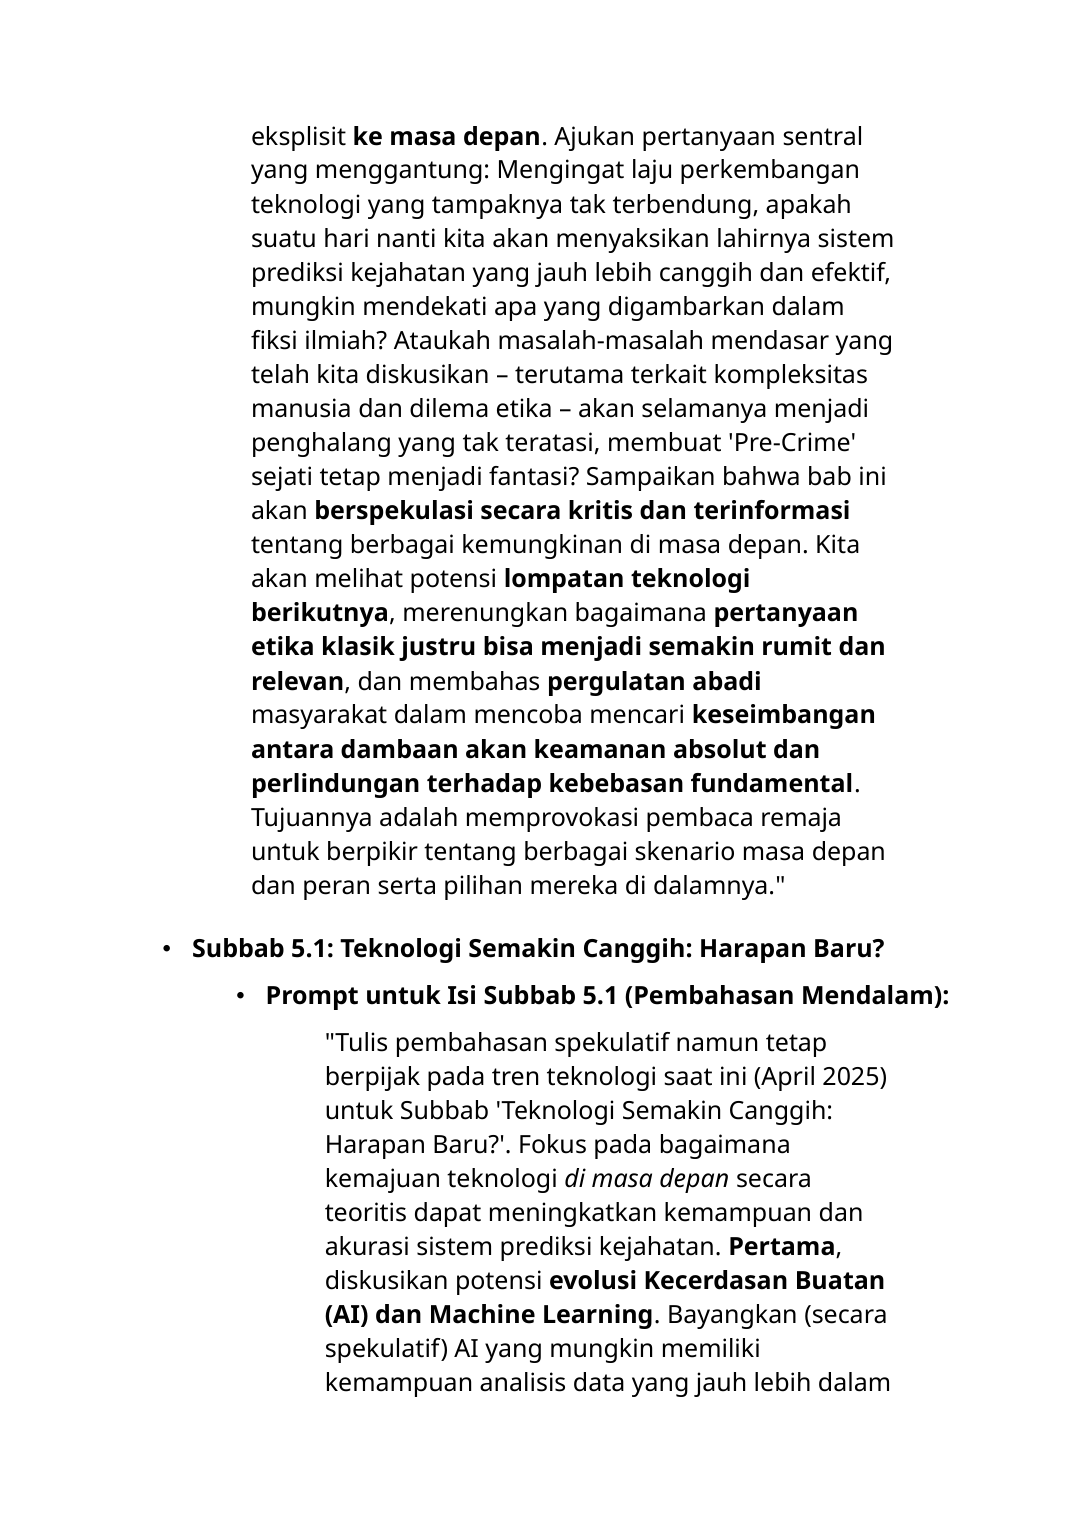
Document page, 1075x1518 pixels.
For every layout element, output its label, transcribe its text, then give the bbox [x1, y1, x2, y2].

list eksplisit ke masa depan. Ajukan pertanyaan sentral yang menggantung: Mengingat laju perkembangan teknologi yang tampaknya tak terbendung, apakah suatu hari nanti kita akan menyaksikan lahirnya sistem prediksi kejahatan yang jauh lebih canggih dan efektif, mungkin mendekati apa yang digambarkan dalam fiksi ilmiah? Ataukah masalah-masalah mendasar yang telah kita diskusikan – terutama terkait kompleksitas manusia dan dilema etika – akan selamanya menjadi penghalang yang tak teratasi, membuat 'Pre-Crime' sejati tetap menjadi fantasi? Sampaikan bahwa bab ini akan berspekulasi secara kritis dan terinformasi tentang berbagai kemungkinan di masa depan. Kita akan melihat potensi lompatan teknologi berikutnya, merenungkan bagaimana pertanyaan etika klasik justru bisa menjadi semakin rumit dan relevan, dan membahas pergulatan abadi masyarakat dalam mencoba mencari keseimbangan antara dambaan akan keamanan absolut dan perlindungan terhadap kebebasan fundamental. Tujuannya adalah memprovokasi pembaca remaja untuk berpikir tentang berbagai skenario masa depan dan peran serta pilihan mereka di dalamnya." [221, 118, 898, 902]
list Prompt untuk Isi Subbab 5.1 (Pembahasan Mendalam): [236, 978, 957, 1012]
list Subbab 5.1: Teknologi Semakin Canggih: Harapan Baru? [162, 931, 957, 965]
list "Tulis pembahasan spekulatif namun tetap berpijak pada tren teknologi saat ini (April 2025) untuk Subbab 'Teknologi Semakin Canggih: Harapan Baru?'. Fokus pada bagaimana kemajuan teknologi di masa depan secara teoritis dapat meningkatkan kemampuan dan akurasi sistem prediksi kejahatan. Pertama, diskusikan potensi evolusi Kecerdasan Buatan (AI) dan Machine Learning. Bayangkan (secara spekulatif) AI yang mungkin memiliki kemampuan analisis data yang jauh lebih dalam [295, 1024, 898, 1399]
